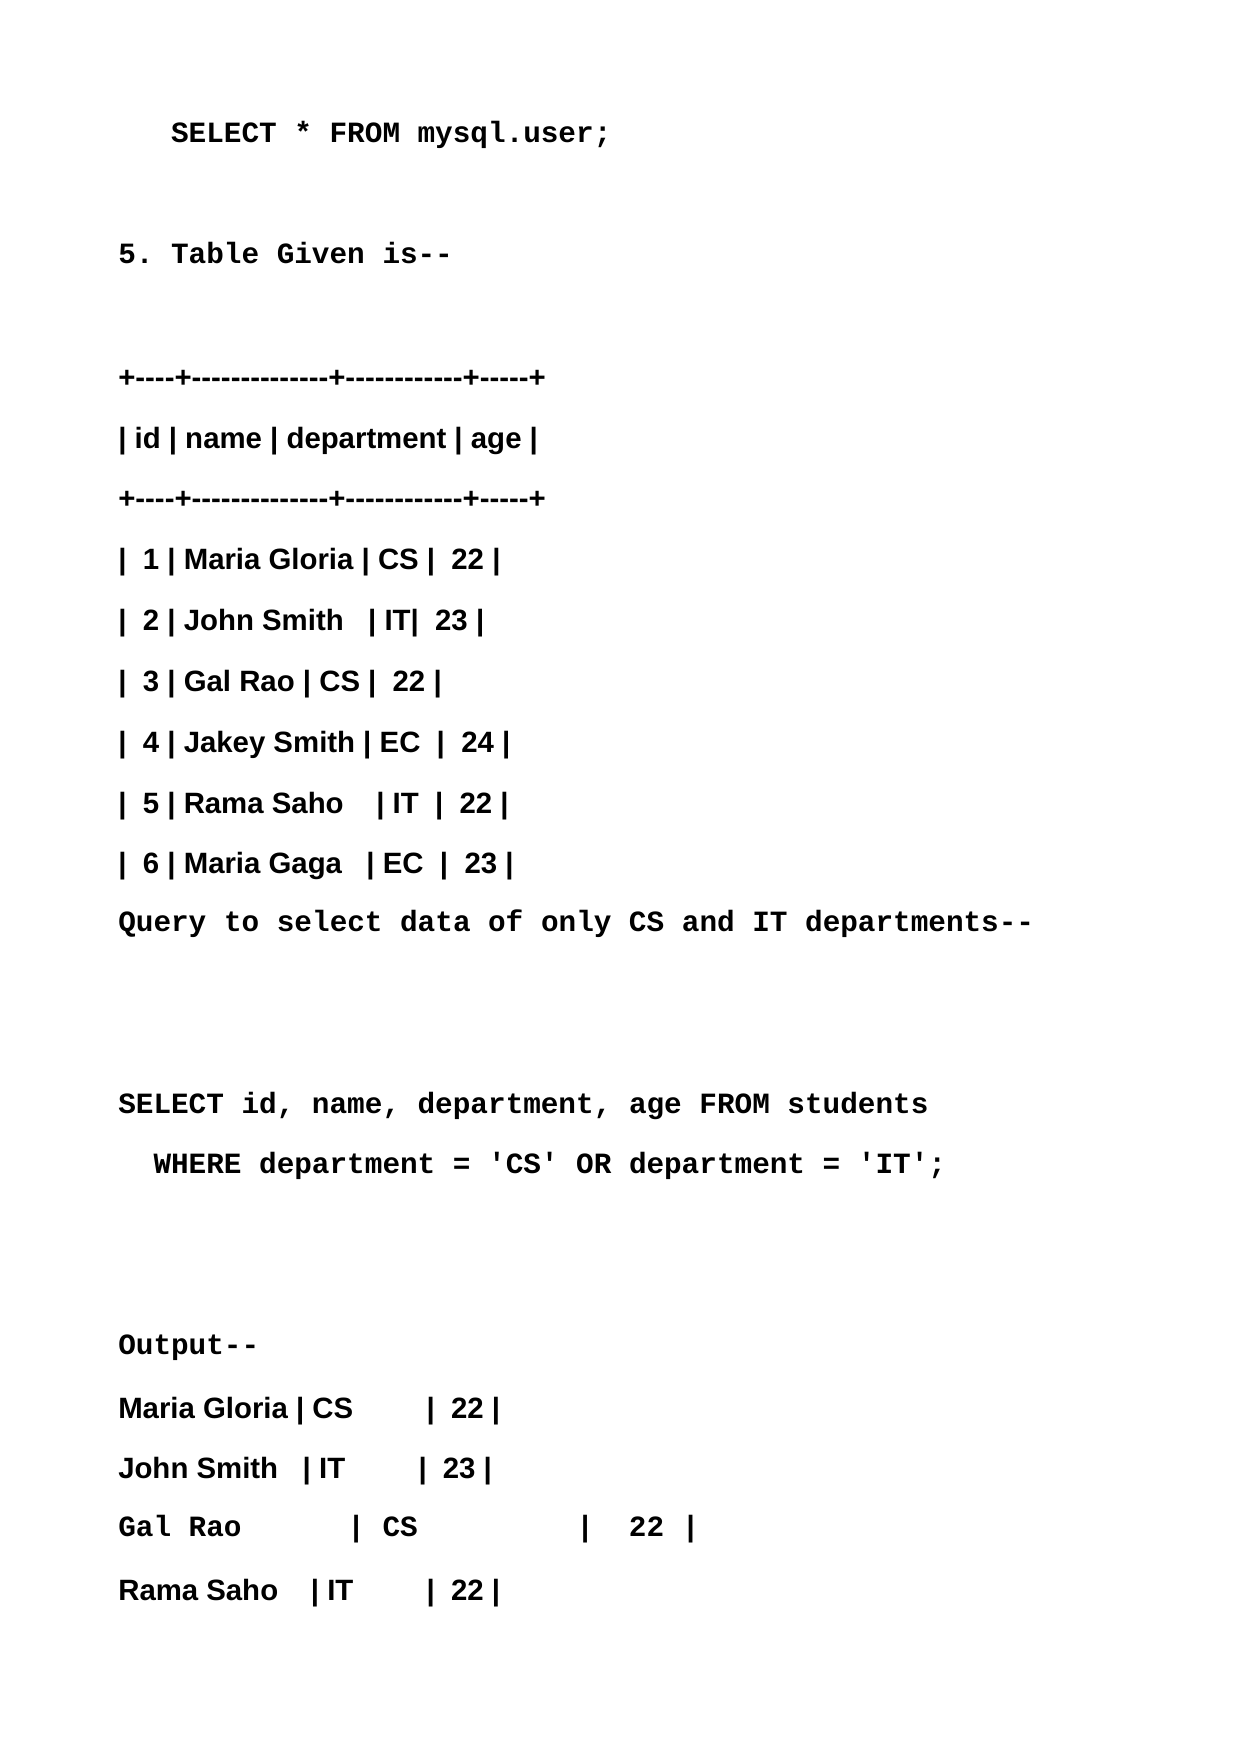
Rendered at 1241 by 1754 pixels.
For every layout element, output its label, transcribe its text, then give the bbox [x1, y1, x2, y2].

subtitle Maria Gloria | CS | 22 | [118, 1391, 1122, 1424]
subtitle Gal Rao | CS | 22 | [118, 1512, 1122, 1546]
subtitle | id | name | department | age | [118, 421, 1122, 454]
subtitle +----+--------------+------------+-----+ [118, 360, 1122, 393]
subtitle | 5 | Rama Saho | IT | 22 | [118, 786, 1122, 819]
subtitle Output-- [118, 1330, 1122, 1363]
subtitle Rama Saho | IT | 22 | [118, 1573, 1122, 1606]
subtitle | 3 | Gal Rao | CS | 22 | [118, 664, 1122, 698]
subtitle | 6 | Maria Gaga | EC | 23 | [118, 846, 1122, 880]
subtitle 5. Table Given is-- [118, 239, 1122, 272]
subtitle | 1 | Maria Gloria | CS | 22 | [118, 542, 1122, 576]
subtitle SELECT * FROM mysql.user; [118, 118, 1122, 151]
subtitle John Smith | IT | 23 | [118, 1451, 1122, 1485]
subtitle | 4 | Jakey Smith | EC | 24 | [118, 725, 1122, 758]
subtitle SELECT id, name, department, age FROM students [118, 1088, 1122, 1122]
subtitle +----+--------------+------------+-----+ [118, 481, 1122, 515]
subtitle WHERE department = 'CS' OR department = 'IT'; [118, 1149, 1122, 1182]
subtitle | 2 | John Smith | IT| 23 | [118, 603, 1122, 637]
subtitle Query to select data of only CS and IT departments-- [118, 907, 1122, 941]
